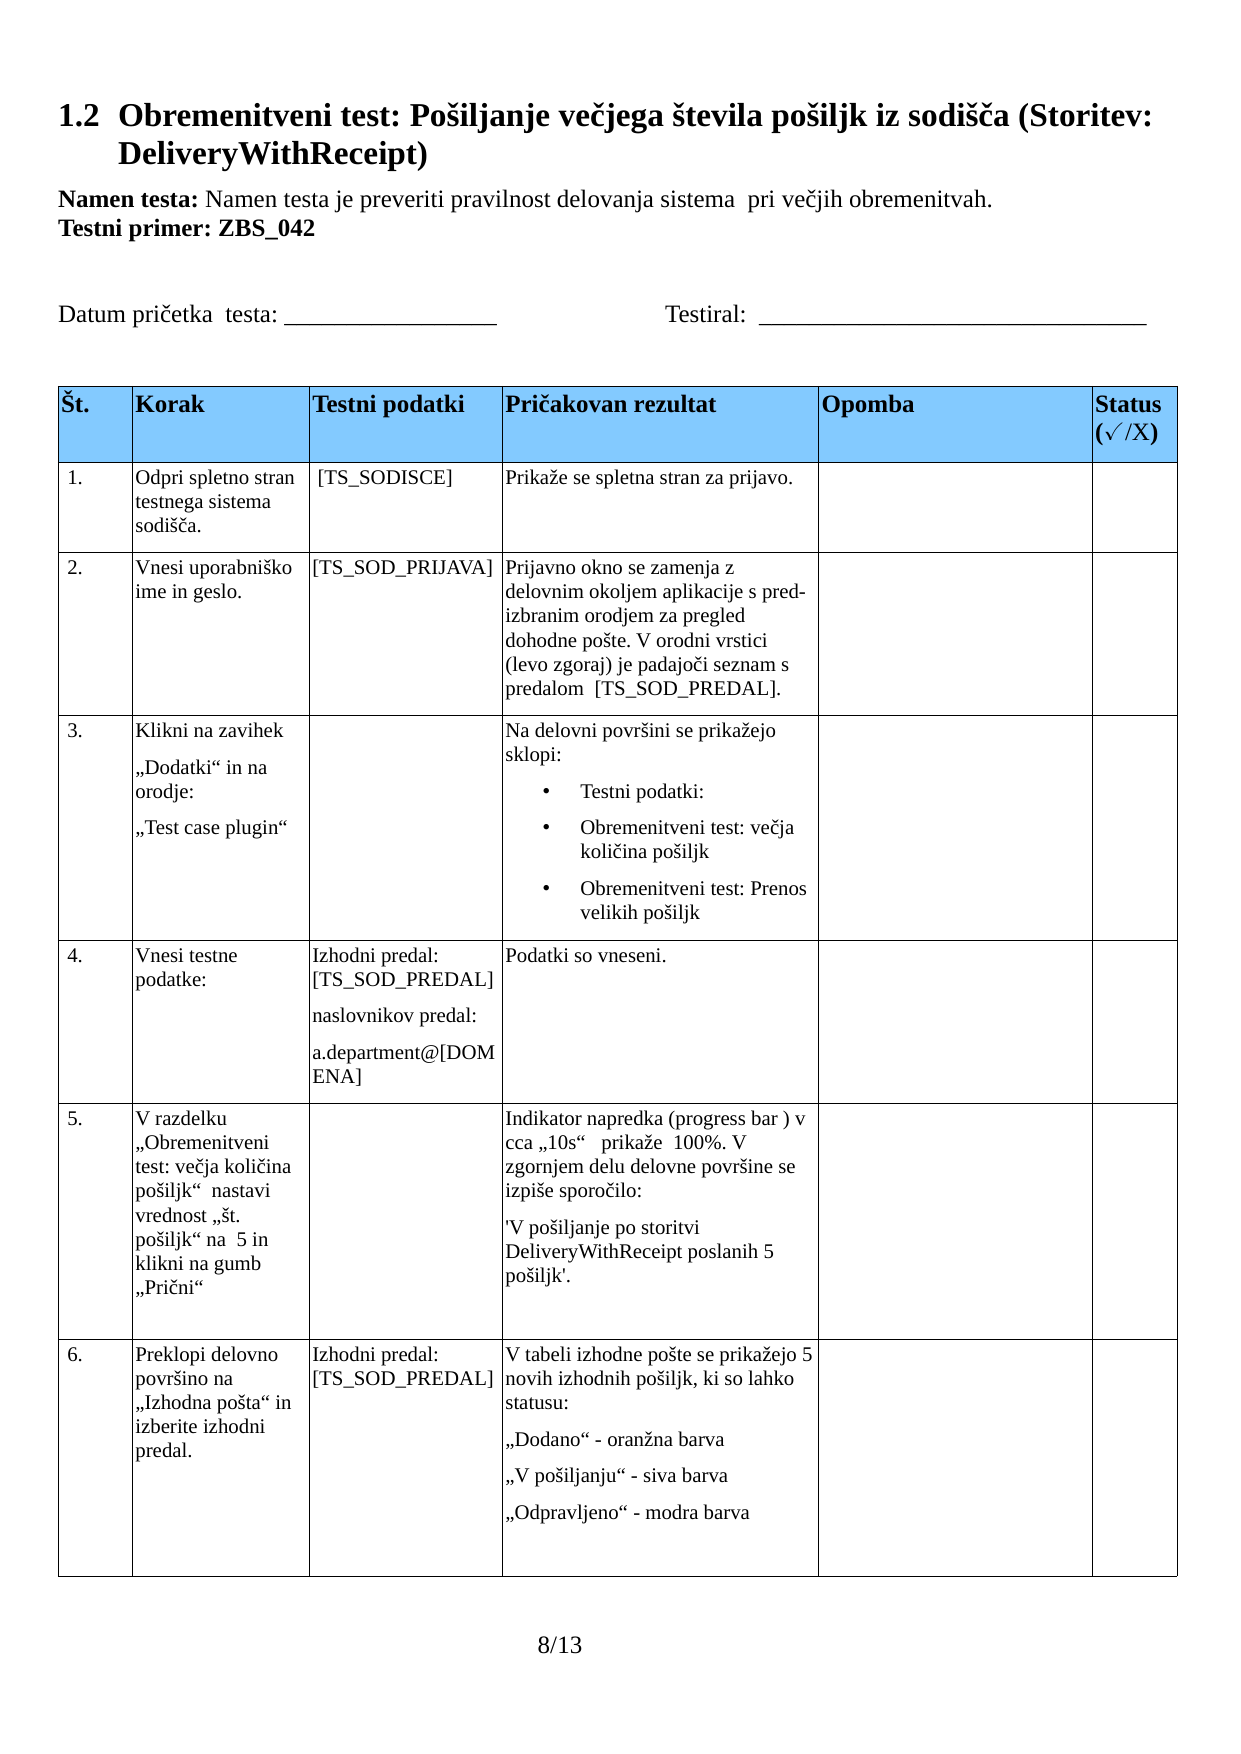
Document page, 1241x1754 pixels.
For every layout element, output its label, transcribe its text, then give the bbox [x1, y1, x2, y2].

table_cell [1093, 463, 1177, 552]
table_header Testni podatki [310, 387, 502, 462]
table_cell [819, 553, 1092, 715]
text Testni primer: ZBS_042 [58, 213, 1177, 242]
table_header Št. [59, 387, 132, 462]
table_header Status (✓/X) [1093, 387, 1177, 462]
table_cell [59, 553, 132, 715]
table_cell [310, 1104, 502, 1339]
table_cell [59, 1340, 132, 1576]
table_cell Na delovni površini se prikažejo sklopi: Testni podatki: Obremenitveni test: večja količina pošiljk Obremenitveni test: Prenos velikih pošiljk [503, 716, 818, 939]
text Namen testa: Namen testa je preveriti pravilnost delovanja sistema pri večjih obremenitvah. [58, 184, 1177, 213]
table_cell V tabeli izhodne pošte se prikažejo 5 novih izhodnih pošiljk, ki so lahko statusu: „Dodano“ - oranžna barva „V pošiljanju“ - siva barva „Odpravljeno“ - modra barva [503, 1340, 818, 1576]
table_cell Odpri spletno stran testnega sistema sodišča. [133, 463, 309, 552]
table_cell [819, 716, 1092, 939]
table_cell Preklopi delovno površino na „Izhodna pošta“ in izberite izhodni predal. [133, 1340, 309, 1576]
text Datum pričetka testa: _________________ Testiral: _______________________________ [58, 299, 1177, 328]
table_cell [1093, 1104, 1177, 1339]
table_cell [1093, 1340, 1177, 1576]
table_cell Prikaže se spletna stran za prijavo. [503, 463, 818, 552]
table_cell [819, 1104, 1092, 1339]
table_header Pričakovan rezultat [503, 387, 818, 462]
table_cell [TS_SOD_PRIJAVA] [310, 553, 502, 715]
table_cell Izhodni predal: [TS_SOD_PREDAL] [310, 1340, 502, 1576]
table_header Korak [133, 387, 309, 462]
subtitle Obremenitveni test: Pošiljanje večjega števila pošiljk iz sodišča (Storitev: DeliveryWithReceipt) [58, 95, 1177, 172]
table_header Opomba [819, 387, 1092, 462]
table_cell Prijavno okno se zamenja z delovnim okoljem aplikacije s pred-izbranim orodjem za pregled dohodne pošte. V orodni vrstici (levo zgoraj) je padajoči seznam s predalom [TS_SOD_PREDAL]. [503, 553, 818, 715]
table_cell Izhodni predal: [TS_SOD_PREDAL] naslovnikov predal: a.department@[DOMENA] [310, 941, 502, 1103]
table_cell Klikni na zavihek „Dodatki“ in na orodje: „Test case plugin“ [133, 716, 309, 939]
table_cell Vnesi testne podatke: [133, 941, 309, 1103]
table_cell [1093, 553, 1177, 715]
table_cell [59, 1104, 132, 1339]
table_cell [819, 463, 1092, 552]
table_cell [59, 941, 132, 1103]
table_cell [310, 716, 502, 939]
table_cell Vnesi uporabniško ime in geslo. [133, 553, 309, 715]
table_cell [1093, 941, 1177, 1103]
table_cell [819, 1340, 1092, 1576]
table_cell [1093, 716, 1177, 939]
table_cell [TS_SODISCE] [310, 463, 502, 552]
table_cell Podatki so vneseni. [503, 941, 818, 1103]
table_cell [59, 716, 132, 939]
table_cell [819, 941, 1092, 1103]
table_cell V razdelku „Obremenitveni test: večja količina pošiljk“ nastavi vrednost „št. pošiljk“ na 5 in klikni na gumb „Prični“ [133, 1104, 309, 1339]
table_cell [59, 463, 132, 552]
table_cell Indikator napredka (progress bar ) v cca „10s“ prikaže 100%. V zgornjem delu delovne površine se izpiše sporočilo: 'V pošiljanje po storitvi DeliveryWithReceipt poslanih 5 pošiljk'. [503, 1104, 818, 1339]
